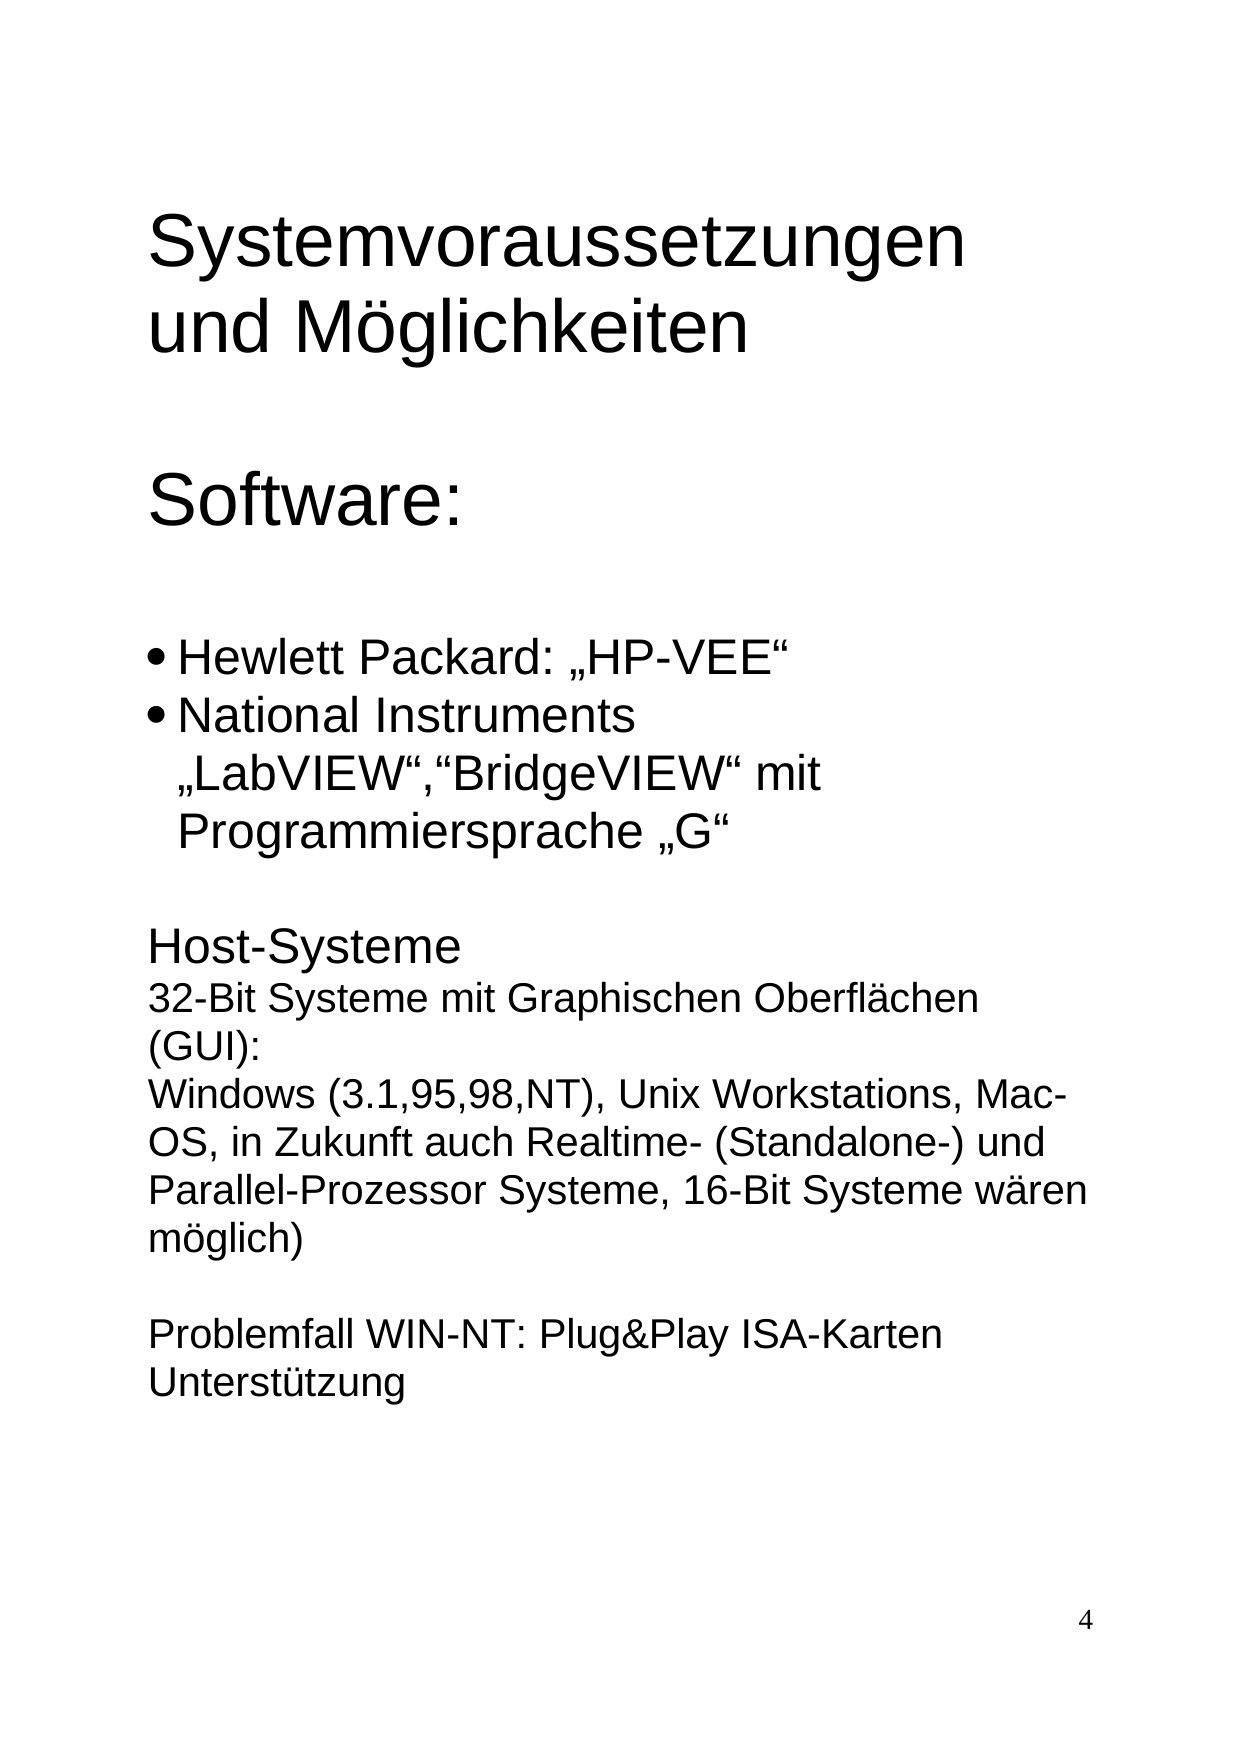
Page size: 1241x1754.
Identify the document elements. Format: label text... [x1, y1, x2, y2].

list National Instruments „LabVIEW“,“BridgeVIEW“ mit Programmiersprache „G“ [148, 686, 1093, 859]
text Windows (3.1,95,98,NT), Unix Workstations, Mac-OS, in Zukunft auch Realtime- (Standalone-) und Parallel-Prozessor Systeme, 16-Bit Systeme wären möglich) [148, 1070, 1093, 1261]
text Systemvoraussetzungen und Möglichkeiten [148, 196, 1093, 368]
list Hewlett Packard: „HP-VEE“ [148, 628, 1093, 686]
text Host-Systeme [148, 916, 1093, 974]
text Problemfall WIN-NT: Plug&Play ISA-Karten Unterstützung [148, 1309, 1093, 1405]
text 32-Bit Systeme mit Graphischen Oberflächen (GUI): [148, 974, 1093, 1070]
text Software: [148, 455, 1093, 541]
